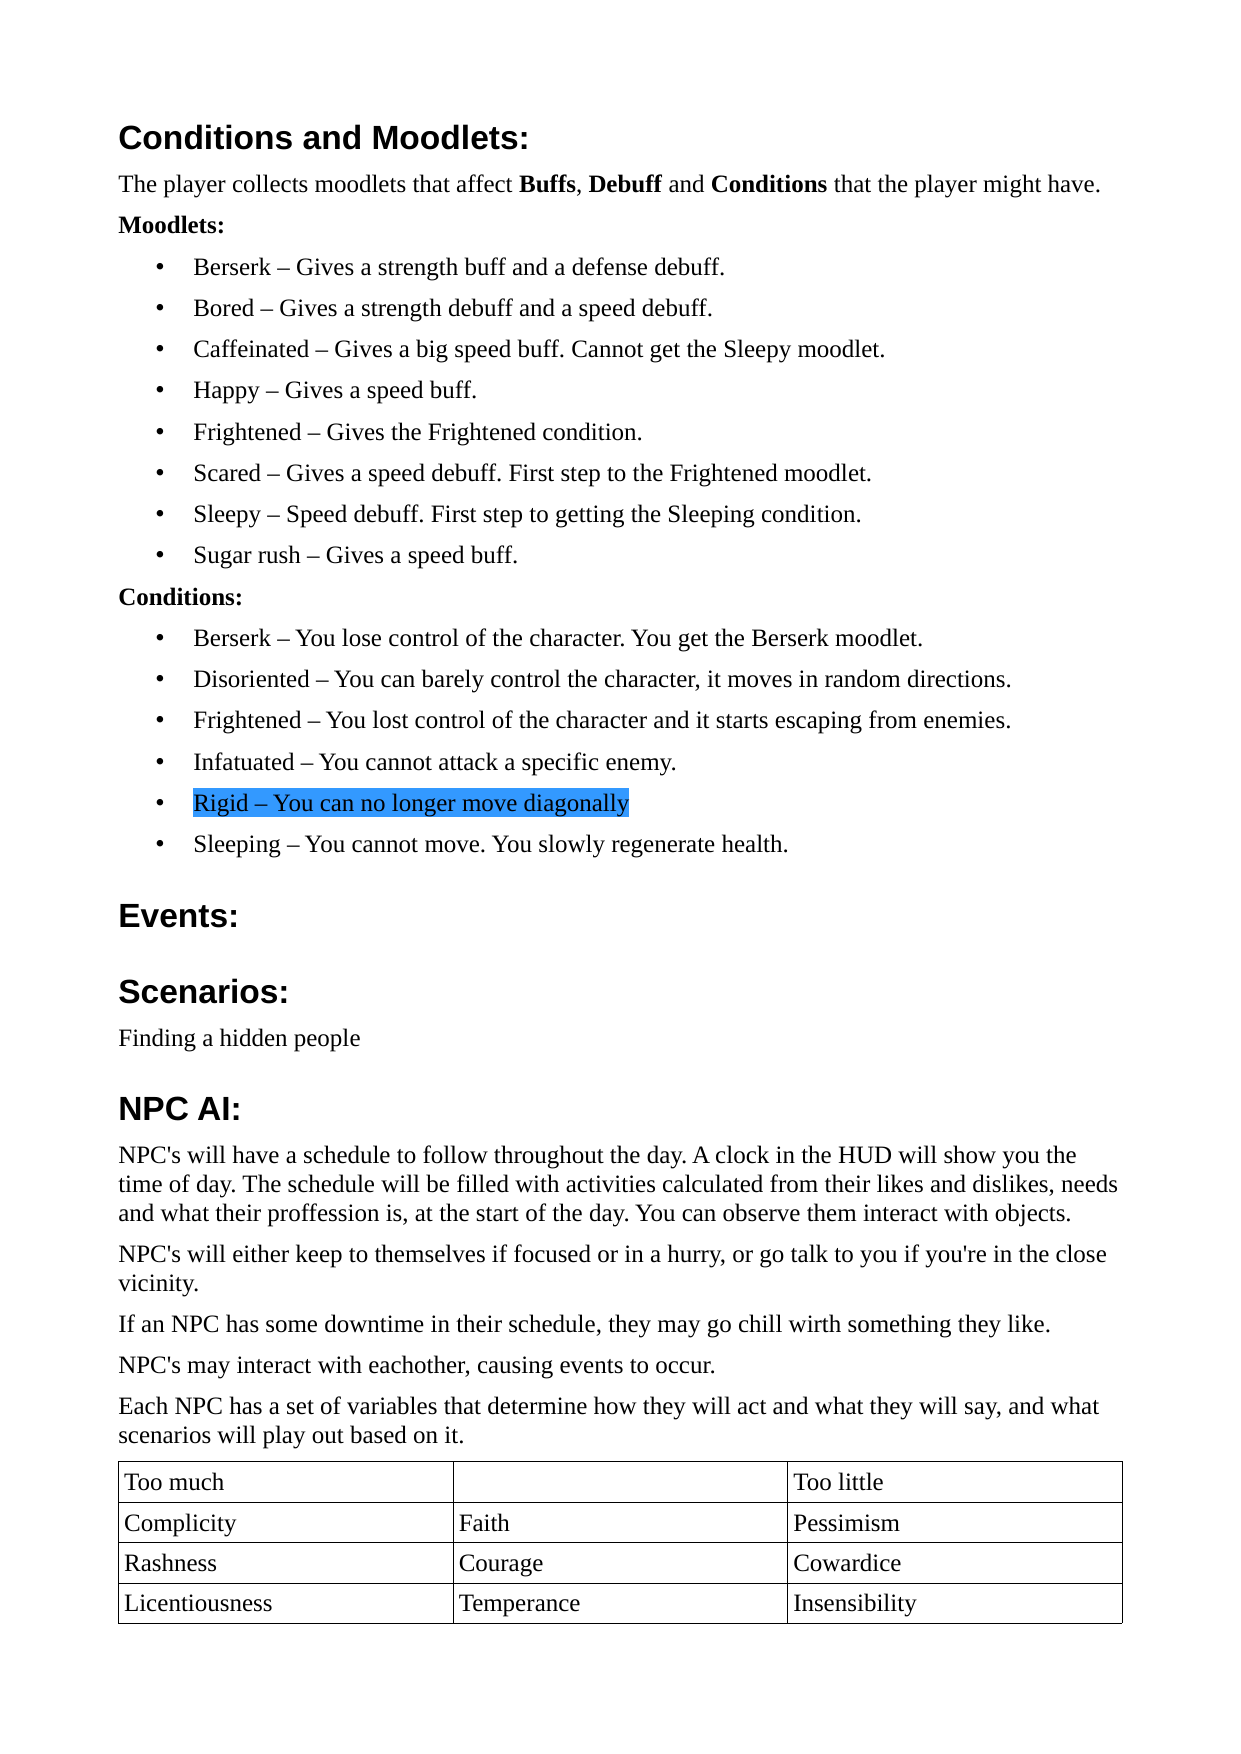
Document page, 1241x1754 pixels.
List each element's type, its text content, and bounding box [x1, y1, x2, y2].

text Finding a hidden people [118, 1023, 1122, 1052]
list Bored – Gives a strength debuff and a speed debuff. [156, 293, 1122, 322]
list Berserk – You lose control of the character. You get the Berserk moodlet. [156, 623, 1122, 652]
subtitle Scenarios: [118, 972, 1122, 1010]
text NPC's may interact with eachother, causing events to occur. [118, 1350, 1122, 1379]
list Rigid – You can no longer move diagonally [156, 788, 1122, 817]
text NPC's will have a schedule to follow throughout the day. A clock in the HUD will show you the time of day. The schedule will be filled with activities calculated from their likes and dislikes, needs and what their proffession is, at the start of the day. You can observe them interact with objects. [118, 1140, 1122, 1226]
list Sleeping – You cannot move. You slowly regenerate health. [156, 829, 1122, 858]
text If an NPC has some downtime in their schedule, they may go chill wirth something they like. [118, 1309, 1122, 1338]
list Sleepy – Speed debuff. First step to getting the Sleeping condition. [156, 499, 1122, 528]
table_cell Rashness [119, 1543, 453, 1582]
table_cell Cowardice [788, 1543, 1122, 1582]
subtitle Events: [118, 896, 1122, 934]
text Moodlets: [118, 211, 1122, 239]
table_header Too much [119, 1462, 453, 1502]
list Frightened – You lost control of the character and it starts escaping from enemies. [156, 706, 1122, 734]
table_header Too little [788, 1462, 1122, 1502]
table_header [454, 1462, 787, 1502]
text Conditions: [118, 582, 1122, 611]
table_cell Pessimism [788, 1503, 1122, 1542]
table_cell Temperance [454, 1584, 787, 1623]
list Disoriented – You can barely control the character, it moves in random directions. [156, 664, 1122, 693]
list Berserk – Gives a strength buff and a defense debuff. [156, 252, 1122, 281]
list Scared – Gives a speed debuff. First step to the Frightened moodlet. [156, 458, 1122, 487]
list Sugar rush – Gives a speed buff. [156, 541, 1122, 569]
subtitle NPC AI: [118, 1089, 1122, 1128]
table_cell Insensibility [788, 1584, 1122, 1623]
list Frightened – Gives the Frightened condition. [156, 417, 1122, 446]
table_cell Courage [454, 1543, 787, 1582]
text The player collects moodlets that affect Buffs, Debuff and Conditions that the player might have. [118, 169, 1122, 198]
subtitle Conditions and Moodlets: [118, 118, 1122, 157]
text Each NPC has a set of variables that determine how they will act and what they will say, and what scenarios will play out based on it. [118, 1391, 1122, 1449]
list Infatuated – You cannot attack a specific enemy. [156, 747, 1122, 776]
table_cell Faith [454, 1503, 787, 1542]
table_cell Complicity [119, 1503, 453, 1542]
text NPC's will either keep to themselves if focused or in a hurry, or go talk to you if you're in the close vicinity. [118, 1239, 1122, 1296]
table_cell Licentiousness [119, 1584, 453, 1623]
list Caffeinated – Gives a big speed buff. Cannot get the Sleepy moodlet. [156, 334, 1122, 363]
list Happy – Gives a speed buff. [156, 376, 1122, 404]
